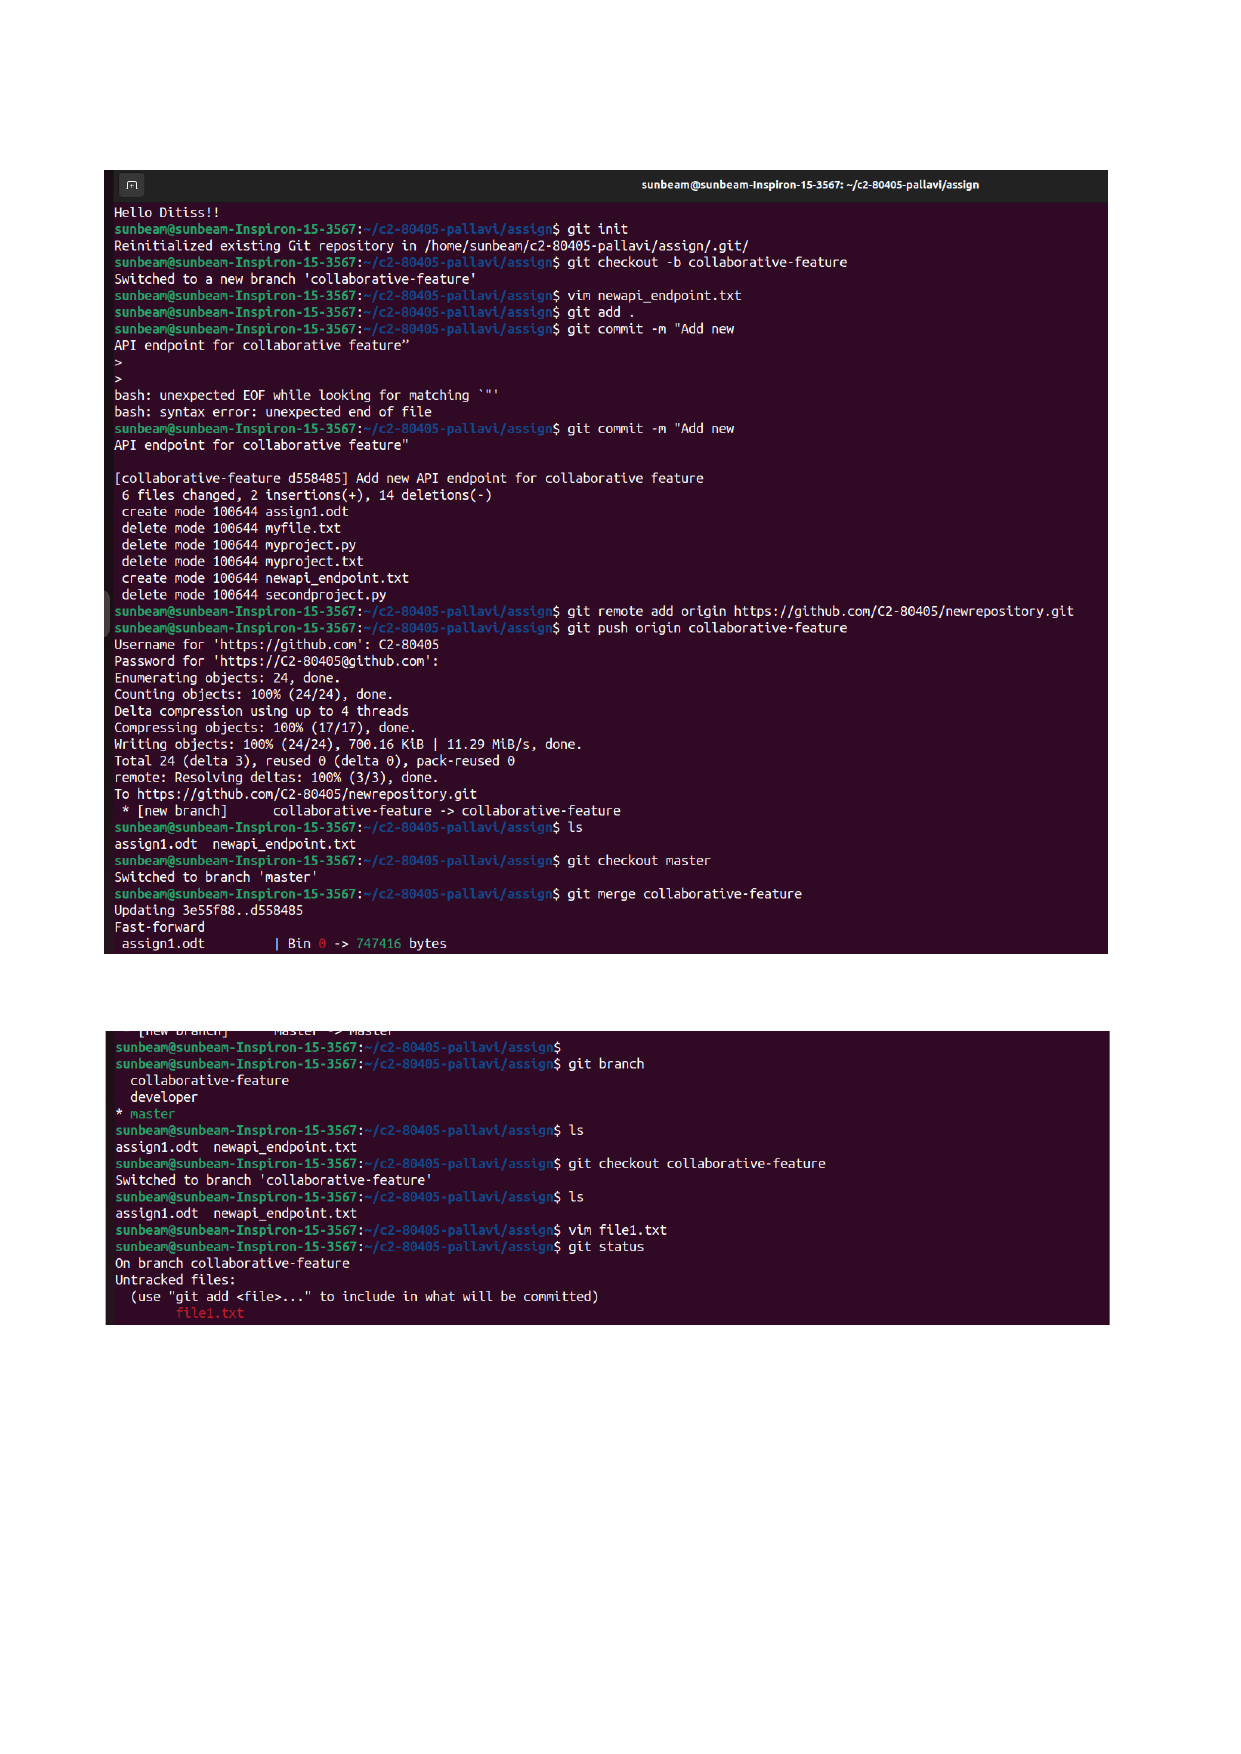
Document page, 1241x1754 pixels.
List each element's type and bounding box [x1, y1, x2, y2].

picture [104, 170, 1108, 954]
